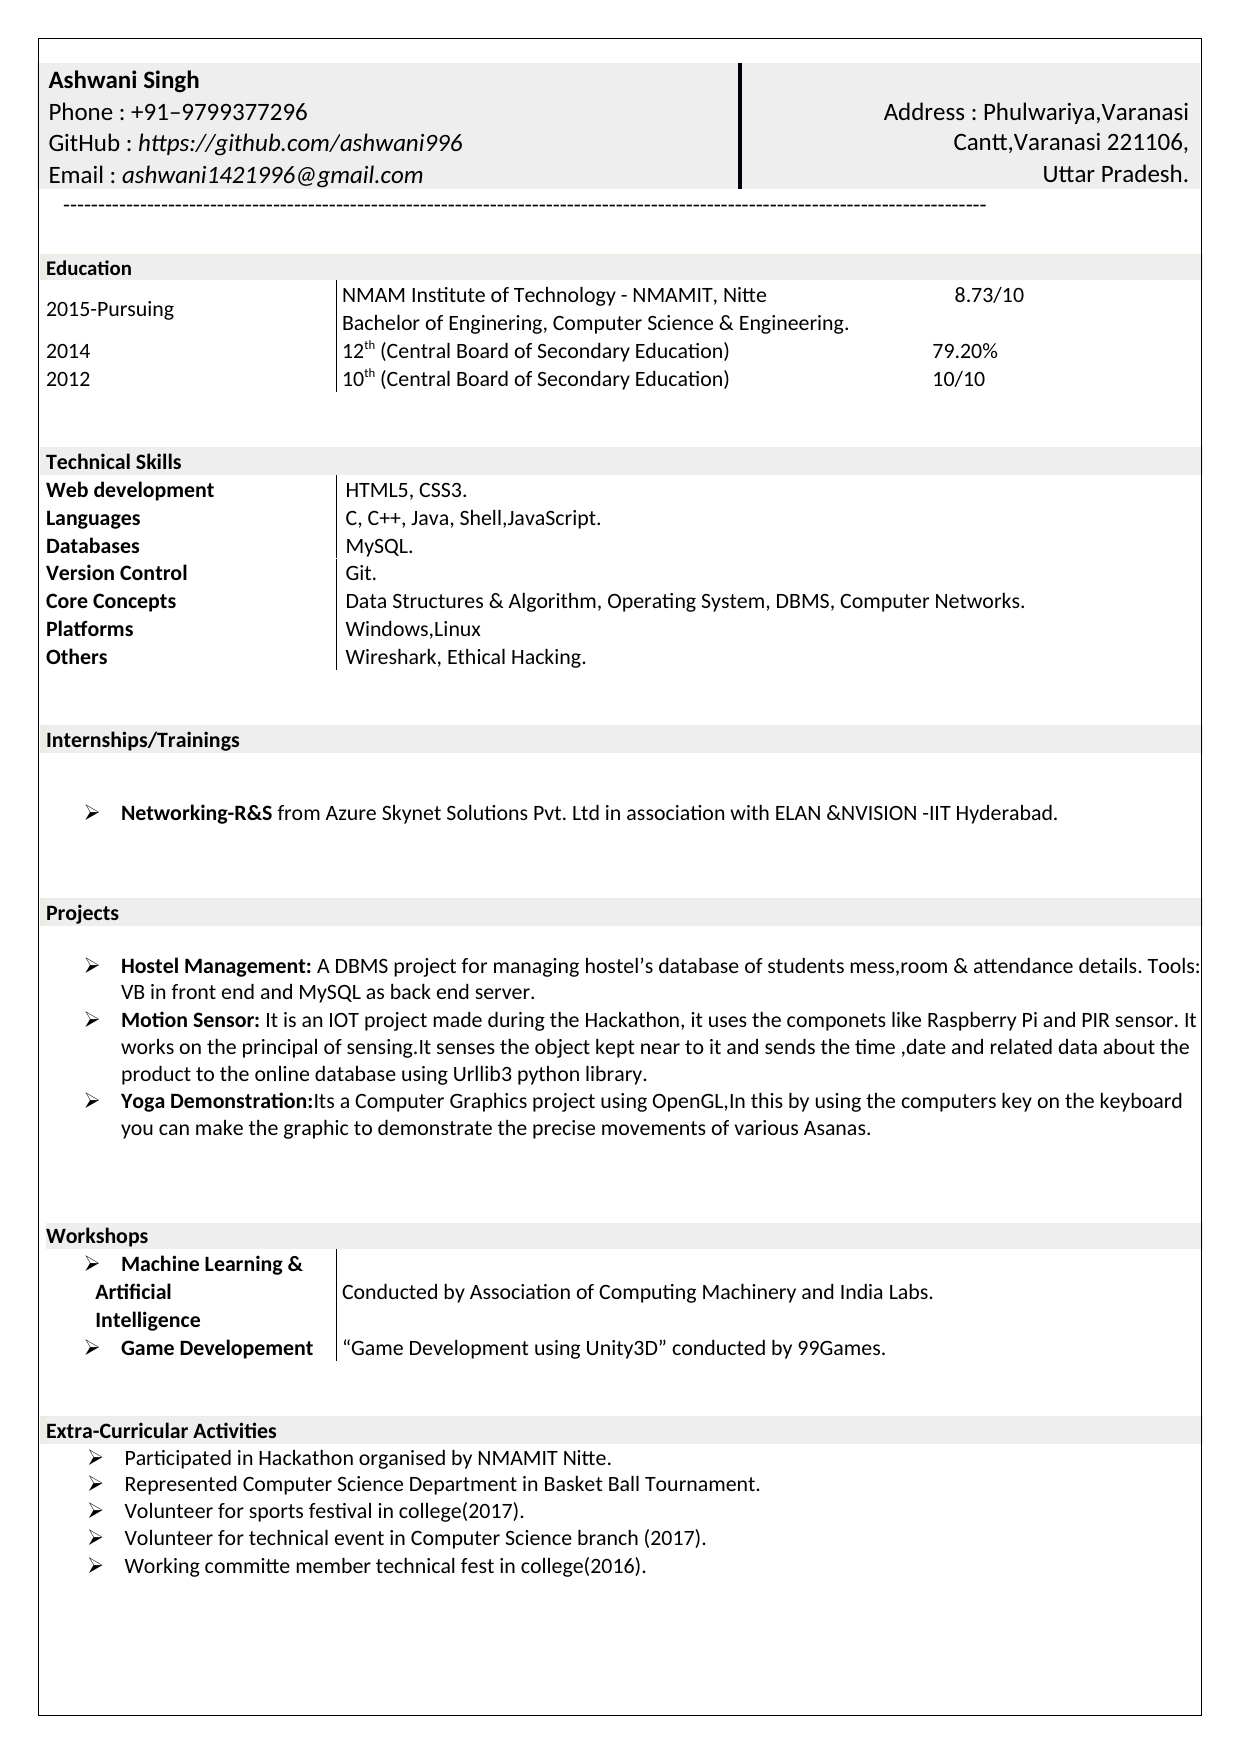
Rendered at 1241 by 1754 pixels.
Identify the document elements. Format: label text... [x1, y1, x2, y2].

table_cell Others [40, 642, 336, 670]
table_cell [40, 392, 1201, 447]
table_cell Core Concepts [40, 586, 336, 614]
table_cell Platforms [40, 614, 336, 642]
table_cell Git. [337, 559, 1201, 586]
table_cell MySQL. [337, 531, 1201, 558]
table_cell Hostel Management: A DBMS project for managing hostel’s database of students mess,room & attendance details. Tools: VB in front end and MySQL as back end server. Motion Sensor: It is an IOT project made during the Hackathon, it uses the componets like Raspberry Pi and PIR sensor. It works on the principal of sensing.It senses the object kept near to it and sends the time ,date and related data about the product to the online database using Urllib3 python library. Yoga Demonstration:Its a Computer Graphics project using OpenGL,In this by using the computers key on the keyboard you can make the graphic to demonstrate the precise movements of various Asanas. [40, 926, 1201, 1166]
table_cell Languages [40, 503, 336, 531]
table_cell Machine Learning & Artificial Intelligence [40, 1249, 336, 1333]
table_cell Networking-R&S from Azure Skynet Solutions Pvt. Ltd in association with ELAN &NVISION -IIT Hyderabad. [40, 753, 1201, 870]
table_cell HTML5, CSS3. [337, 475, 1201, 503]
table_cell 2014 [40, 336, 336, 364]
table_cell Workshops [40, 1221, 1201, 1249]
table_cell Databases [40, 531, 336, 558]
table_cell 2012 [40, 364, 336, 392]
table_cell Extra-Curricular Activities [40, 1416, 1201, 1444]
table_cell [336, 670, 1201, 725]
table_cell Participated in Hackathon organised by NMAMIT Nitte. Represented Computer Science Department in Basket Ball Tournament. Volunteer for sports festival in college(2017). Volunteer for technical event in Computer Science branch (2017). Working committe member technical fest in college(2016). [40, 1444, 1201, 1578]
table_cell Version Control [40, 559, 336, 586]
table_cell Game Developement [40, 1333, 336, 1361]
table_header Ashwani Singh Phone : +91–9799377296 GitHub : https://github.com/ashwani996 Email : ashwani1421996@gmail.com [39, 63, 738, 189]
table_cell Projects [40, 898, 1201, 926]
table_cell Technical Skills [40, 447, 1201, 475]
table_cell Data Structures & Algorithm, Operating System, DBMS, Computer Networks. [337, 586, 1201, 614]
table_cell 12th (Central Board of Secondary Education) 79.20% [337, 336, 1201, 364]
table_cell [40, 1166, 1201, 1221]
table_cell [40, 670, 336, 725]
table_cell Conducted by Association of Computing Machinery and India Labs. [337, 1249, 1201, 1333]
table_cell 10th (Central Board of Secondary Education) 10/10 [337, 364, 1201, 392]
table_header Education [40, 254, 1201, 280]
table_cell 2015-Pursuing [40, 280, 336, 336]
table_cell Windows,Linux [337, 614, 1201, 642]
table_cell C, C++, Java, Shell,JavaScript. [337, 503, 1201, 531]
table_cell [40, 870, 1201, 898]
table_cell Web development [40, 475, 336, 503]
text ------------------------------------------------------------------------------------------------------------------------------------ [63, 191, 1177, 219]
table_cell Wireshark, Ethical Hacking. [337, 642, 1201, 670]
table_header Address : Phulwariya,Varanasi Cantt,Varanasi 221106, Uttar Pradesh. [742, 63, 1200, 189]
table_cell NMAM Institute of Technology - NMAMIT, Nitte 8.73/10 Bachelor of Enginering, Computer Science & Engineering. [337, 280, 1201, 336]
table_cell Internships/Trainings [40, 725, 1201, 753]
table_cell “Game Development using Unity3D” conducted by 99Games. [337, 1333, 1201, 1361]
table_cell [40, 1361, 1201, 1416]
